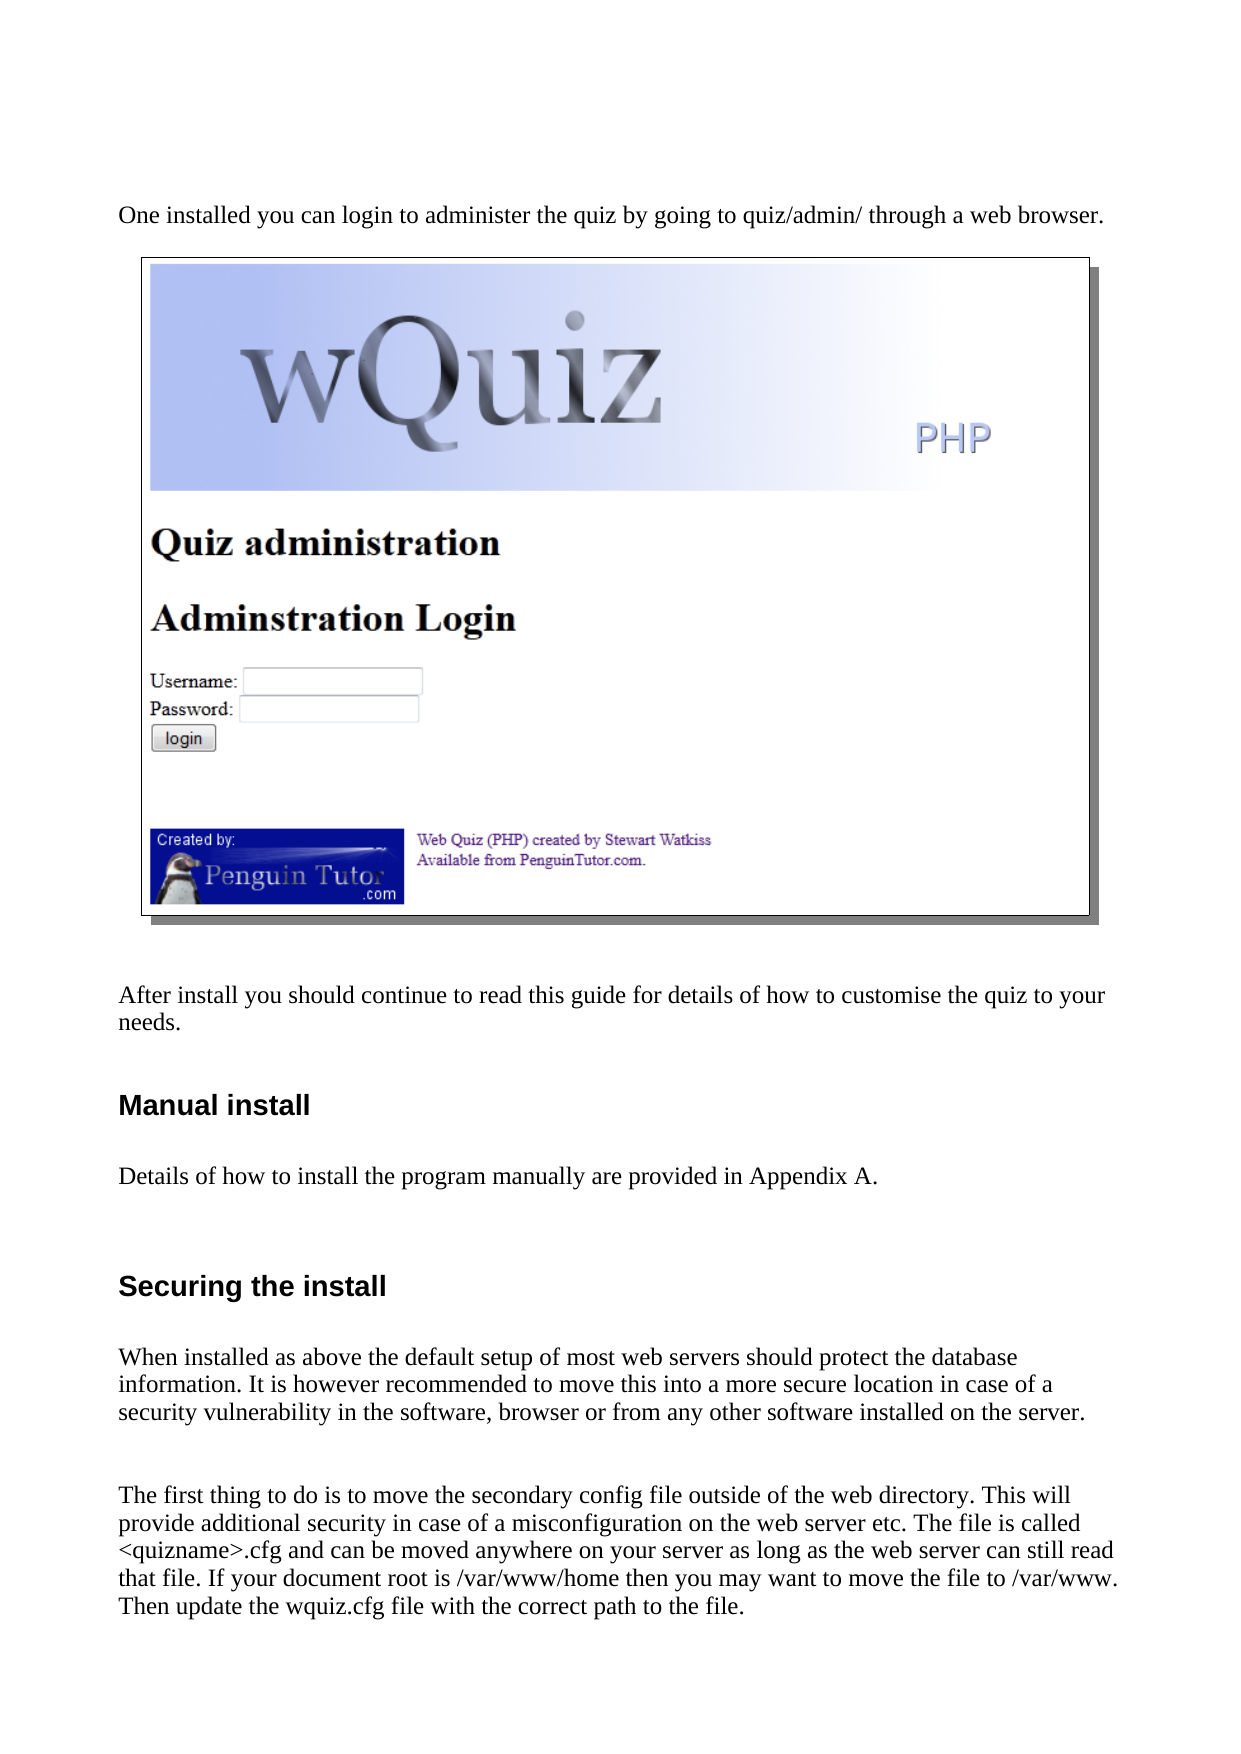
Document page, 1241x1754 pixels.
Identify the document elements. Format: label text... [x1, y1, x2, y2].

text After install you should continue to read this guide for details of how to customise the quiz to your needs. [118, 981, 1122, 1036]
text The first thing to do is to move the secondary config file outside of the web directory. This will provide additional security in case of a misconfiguration on the web server etc. The file is called <quizname>.cfg and can be moved anywhere on your server as long as the web server can still read that file. If your document root is /var/www/home then you may want to move the file to /var/www. [118, 1481, 1122, 1592]
text One installed you can login to administer the quiz by going to quiz/admin/ through a web browser. [118, 201, 1122, 229]
text Details of how to install the program manually are provided in Appendix A. [118, 1162, 1122, 1189]
picture [144, 259, 1086, 912]
text When installed as above the default setup of most web servers should protect the database information. It is however recommended to move this into a more secure location in case of a security vulnerability in the software, browser or from any other software installed on the server. [118, 1343, 1122, 1426]
subtitle Securing the install [118, 1270, 1122, 1302]
subtitle Manual install [118, 1089, 1122, 1122]
text Then update the wquiz.cfg file with the correct path to the file. [118, 1592, 1122, 1620]
